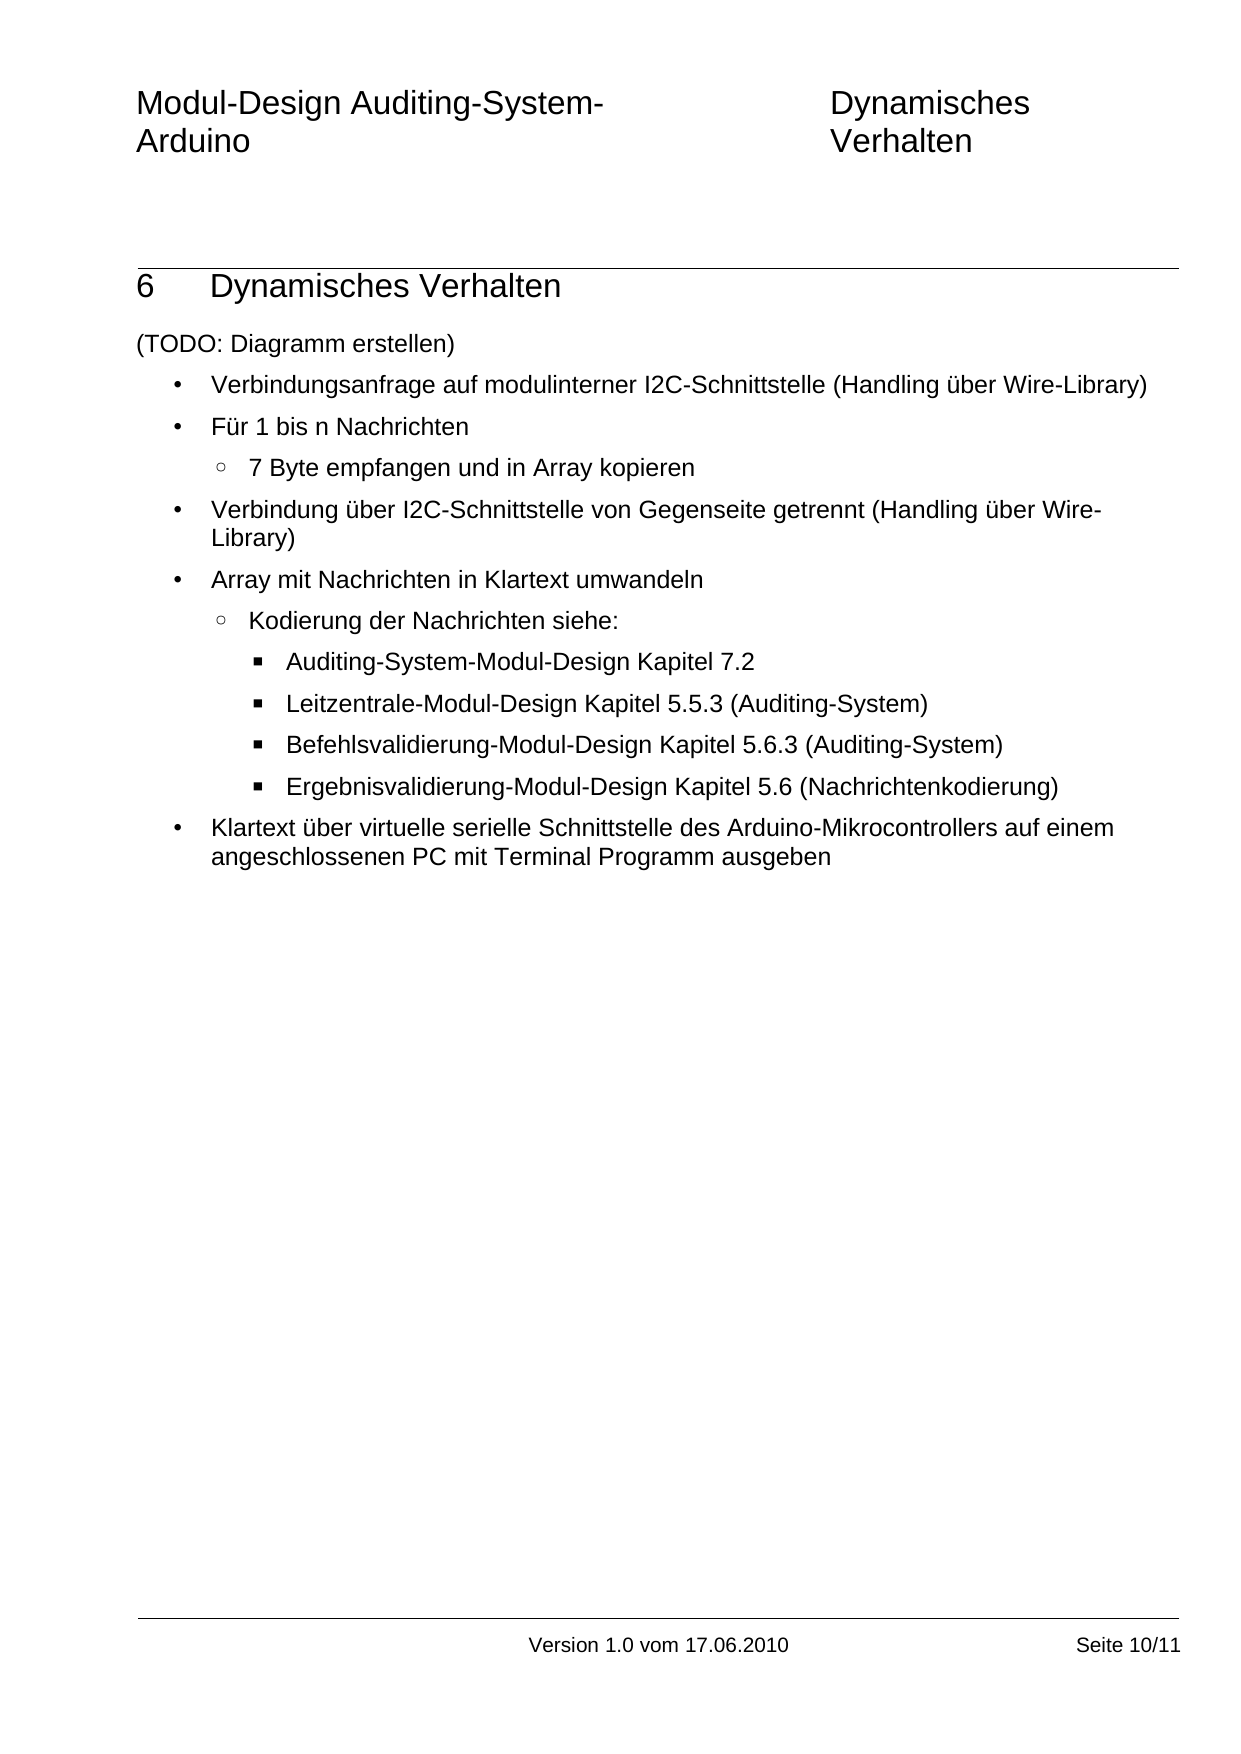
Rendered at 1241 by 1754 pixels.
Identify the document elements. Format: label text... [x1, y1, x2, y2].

list Kodierung der Nachrichten siehe: [211, 606, 1181, 635]
list Klartext über virtuelle serielle Schnittstelle des Arduino-Mikrocontrollers auf einem angeschlossenen PC mit Terminal Programm ausgeben [173, 813, 1181, 870]
list Array mit Nachrichten in Klartext umwandeln [173, 565, 1181, 593]
list Für 1 bis n Nachrichten [173, 412, 1181, 441]
text (TODO: Diagramm erstellen) [136, 329, 1181, 358]
list Ergebnisvalidierung-Modul-Design Kapitel 5.6 (Nachrichtenkodierung) [248, 771, 1181, 800]
list 7 Byte empfangen und in Array kopieren [211, 453, 1181, 482]
list Befehlsvalidierung-Modul-Design Kapitel 5.6.3 (Auditing-System) [248, 730, 1181, 759]
subtitle Dynamisches Verhalten [136, 289, 240, 304]
list Auditing-System-Modul-Design Kapitel 7.2 [248, 647, 1181, 676]
list Verbindung über I2C-Schnittstelle von Gegenseite getrennt (Handling über Wire-Library) [173, 494, 1181, 552]
list Verbindungsanfrage auf modulinterner I2C-Schnittstelle (Handling über Wire-Library) [173, 371, 1181, 399]
subtitle Dynamisches Verhalten [238, 289, 1181, 304]
list Leitzentrale-Modul-Design Kapitel 5.5.3 (Auditing-System) [248, 689, 1181, 718]
